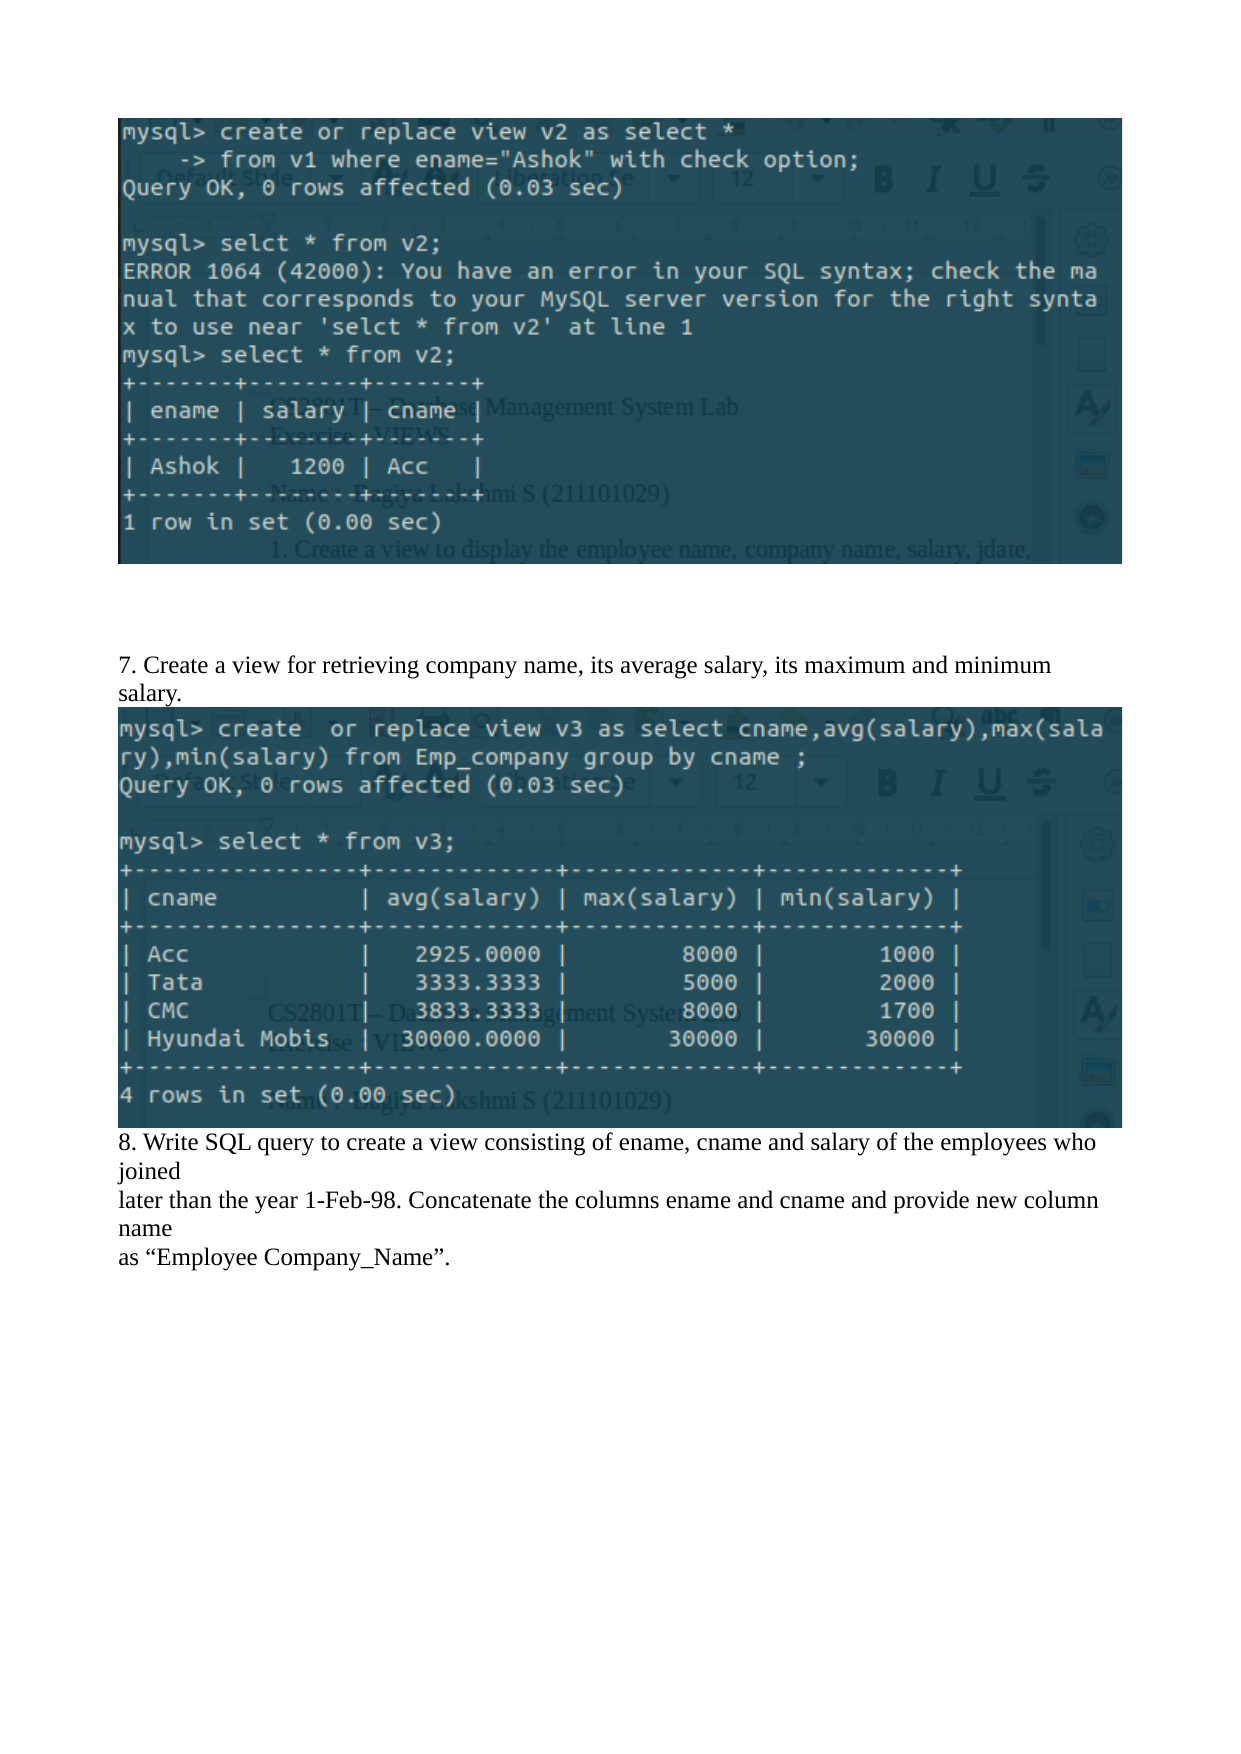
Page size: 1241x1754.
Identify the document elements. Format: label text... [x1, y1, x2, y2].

text 7. Create a view for retrieving company name, its average salary, its maximum and minimum salary. [118, 650, 1122, 707]
text later than the year 1-Feb-98. Concatenate the columns ename and cname and provide new column name [118, 1185, 1122, 1242]
picture [118, 118, 1123, 564]
text 8. Write SQL query to create a view consisting of ename, cname and salary of the employees who joined [118, 1128, 1122, 1185]
text as “Employee Company_Name”. [118, 1242, 1122, 1271]
picture [118, 707, 1123, 1128]
